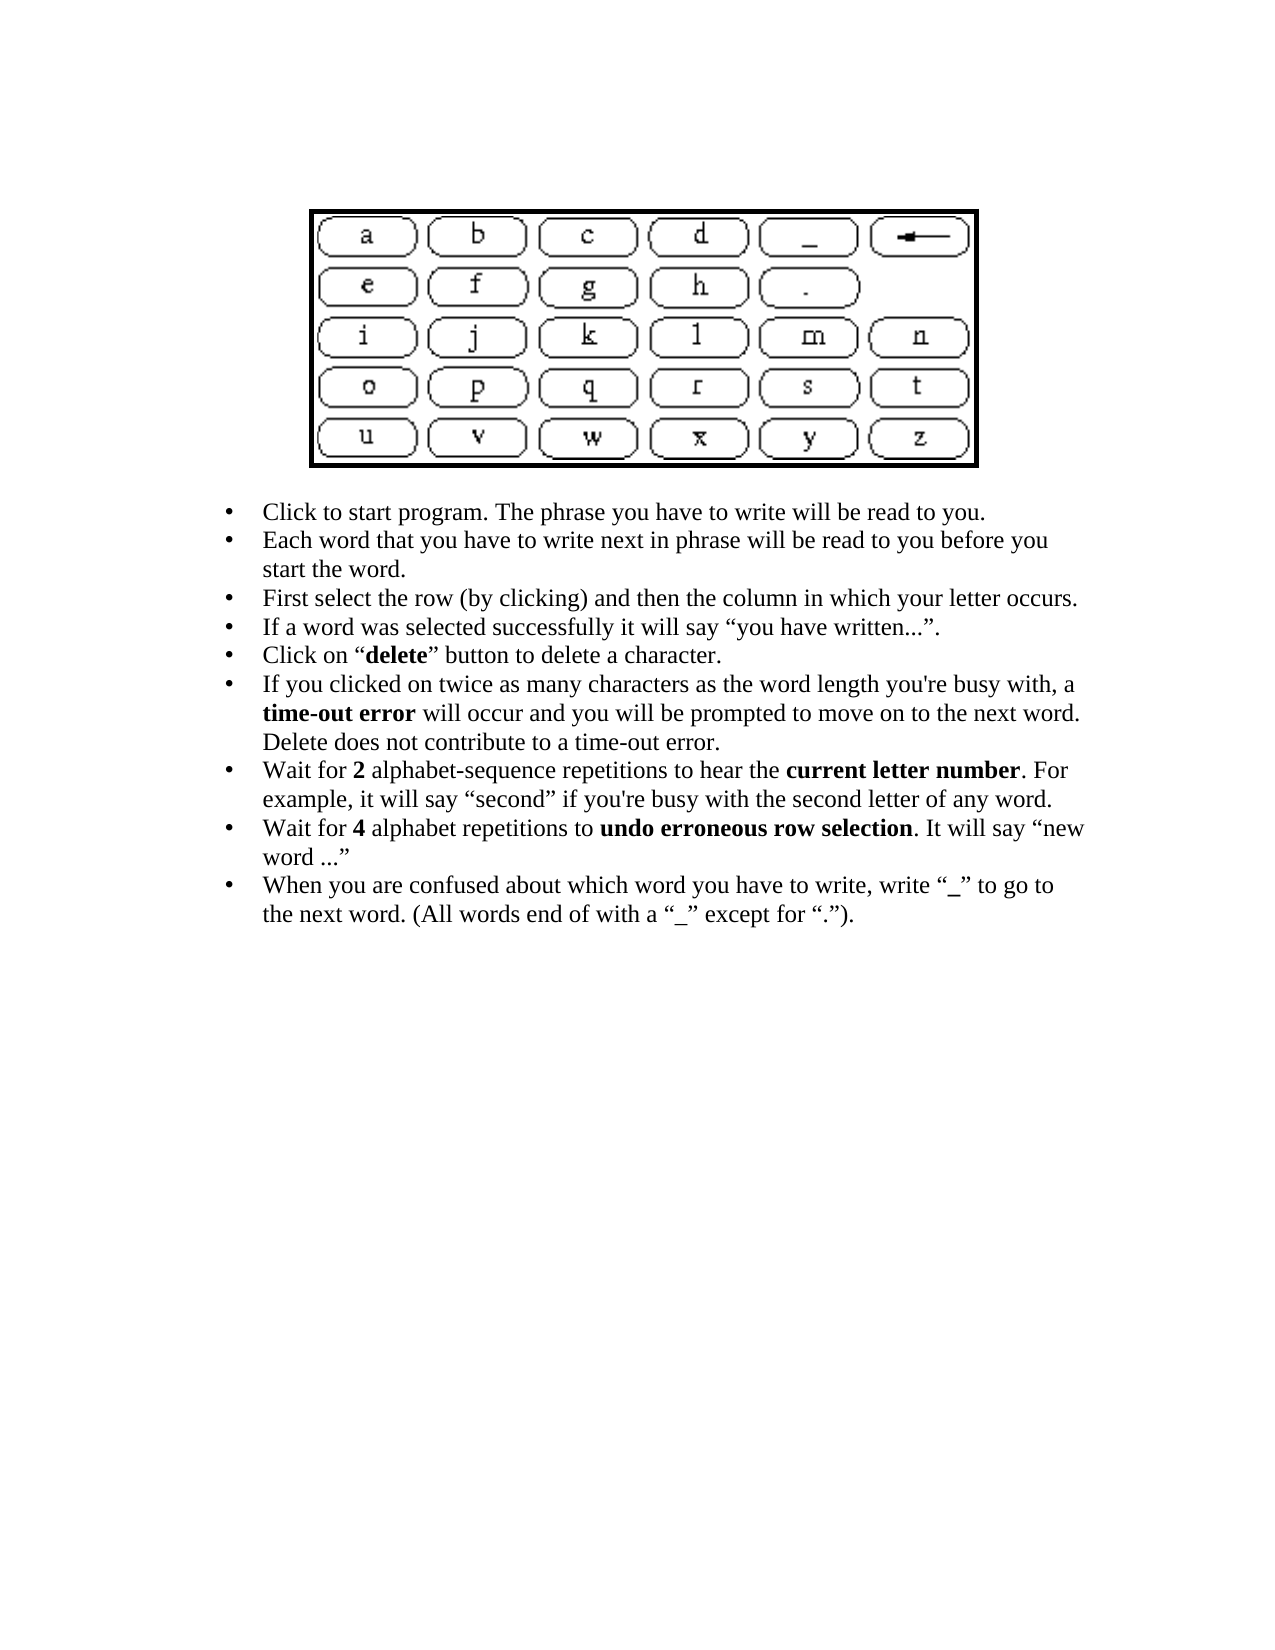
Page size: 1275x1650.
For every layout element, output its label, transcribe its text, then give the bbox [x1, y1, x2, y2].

list When you are confused about which word you have to write, write “_” to go to the next word. (All words end of with a “_” except for “.”). [225, 871, 1087, 928]
list If you clicked on twice as many characters as the word length you're busy with, a time-out error will occur and you will be prompted to move on to the next word. Delete does not contribute to a time-out error. [225, 669, 1087, 756]
list Each word that you have to write next in phrase will be read to you before you start the word. [225, 526, 1087, 583]
list First select the row (by clicking) and then the column in which your letter occurs. [225, 583, 1087, 612]
list Click on “delete” button to delete a character. [225, 641, 1087, 669]
list Wait for 4 alphabet repetitions to undo erroneous row selection. It will say “new word ...” [225, 813, 1087, 871]
list Wait for 2 alphabet-sequence repetitions to hear the current letter number. For example, it will say “second” if you're busy with the second letter of any word. [225, 756, 1087, 813]
list If a word was selected successfully it will say “you have written...”. [225, 612, 1087, 641]
picture [317, 216, 972, 460]
list Click to start program. The phrase you have to write will be read to you. [225, 497, 1087, 526]
